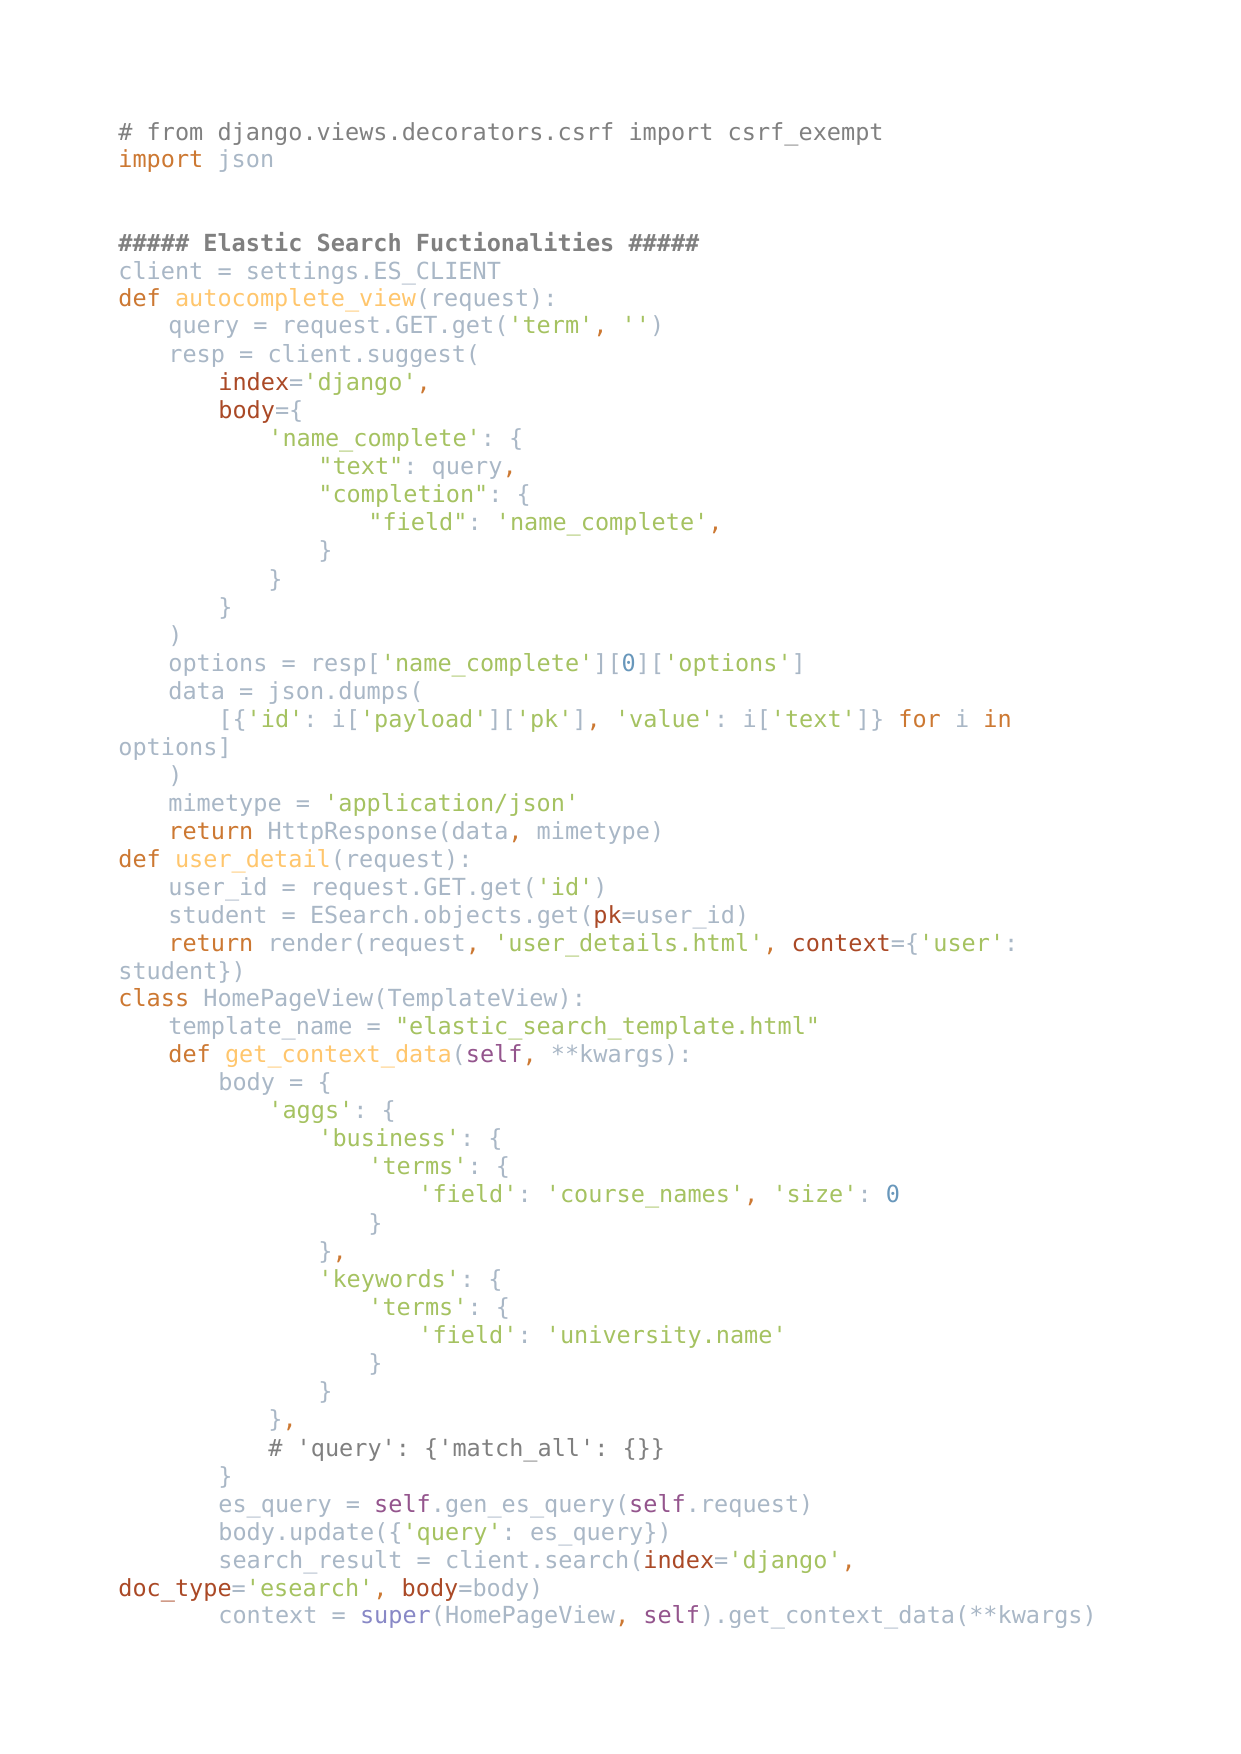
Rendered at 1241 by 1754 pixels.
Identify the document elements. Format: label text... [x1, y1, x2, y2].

text ) [118, 621, 1122, 649]
text } [118, 565, 1122, 593]
text def user_detail(request): [118, 846, 1122, 873]
text "completion": { [118, 481, 1122, 509]
text def get_context_data(self, **kwargs): [118, 1040, 1122, 1068]
text options = resp['name_complete'][0]['options'] [118, 649, 1122, 678]
text 'field': 'university.name' [118, 1322, 1122, 1350]
text search_result = client.search(index='django', doc_type='esearch', body=body) [118, 1547, 1122, 1602]
text 'keywords': { [118, 1265, 1122, 1293]
text } [118, 537, 1122, 565]
text } [118, 1378, 1122, 1406]
text query = request.GET.get('term', '') [118, 312, 1122, 340]
text client = settings.ES_CLIENT [118, 257, 1122, 284]
text student = ESearch.objects.get(pk=user_id) [118, 901, 1122, 929]
text import json [118, 146, 1122, 173]
text }, [118, 1237, 1122, 1265]
text data = json.dumps( [118, 678, 1122, 706]
text body.update({'query': es_query}) [118, 1518, 1122, 1547]
text body={ [118, 396, 1122, 424]
text ) [118, 761, 1122, 789]
text user_id = request.GET.get('id') [118, 873, 1122, 901]
text # 'query': {'match_all': {}} [118, 1434, 1122, 1462]
text }, [118, 1406, 1122, 1434]
text return render(request, 'user_details.html', context={'user': student}) [118, 929, 1122, 985]
text 'aggs': { [118, 1097, 1122, 1125]
text class HomePageView(TemplateView): [118, 985, 1122, 1012]
text resp = client.suggest( [118, 340, 1122, 368]
text "text": query, [118, 453, 1122, 481]
text 'name_complete': { [118, 424, 1122, 453]
text } [118, 593, 1122, 621]
text 'terms': { [118, 1153, 1122, 1181]
text def autocomplete_view(request): [118, 284, 1122, 312]
text context = super(HomePageView, self).get_context_data(**kwargs) [118, 1602, 1122, 1630]
text 'terms': { [118, 1293, 1122, 1322]
text body = { [118, 1068, 1122, 1097]
text return HttpResponse(data, mimetype) [118, 817, 1122, 846]
text mimetype = 'application/json' [118, 789, 1122, 817]
text template_name = "elastic_search_template.html" [118, 1012, 1122, 1040]
text } [118, 1350, 1122, 1378]
text 'field': 'course_names', 'size': 0 [118, 1181, 1122, 1209]
text } [118, 1209, 1122, 1237]
text ##### Elastic Search Fuctionalities ##### [118, 230, 1122, 257]
text } [118, 1462, 1122, 1490]
text 'business': { [118, 1125, 1122, 1153]
text es_query = self.gen_es_query(self.request) [118, 1490, 1122, 1518]
text "field": 'name_complete', [118, 509, 1122, 537]
text index='django', [118, 368, 1122, 396]
text [{'id': i['payload']['pk'], 'value': i['text']} for i in options] [118, 706, 1122, 761]
text # from django.views.decorators.csrf import csrf_exempt [118, 118, 1122, 146]
